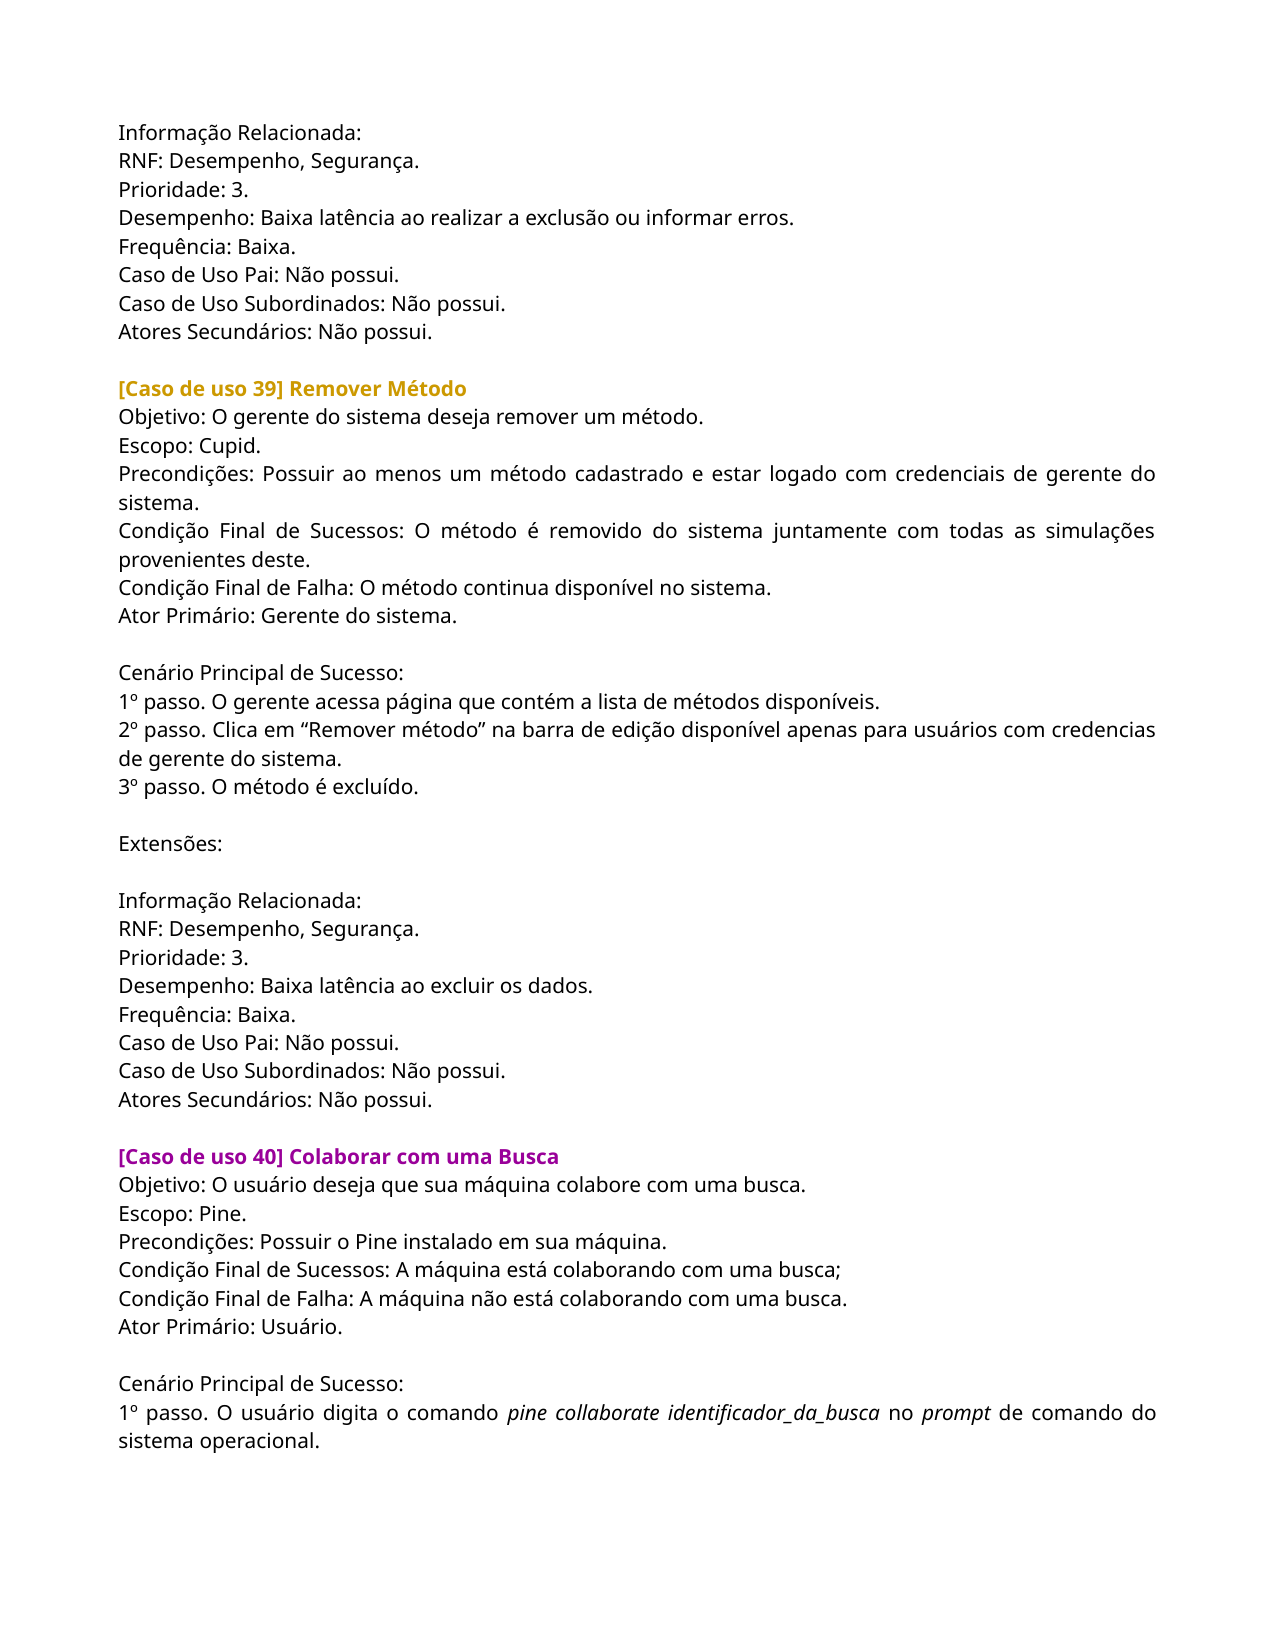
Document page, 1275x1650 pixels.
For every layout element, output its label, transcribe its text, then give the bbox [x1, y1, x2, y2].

text Escopo: Pine. [118, 1199, 1157, 1227]
text Informação Relacionada: [118, 118, 1157, 147]
text Caso de Uso Pai: Não possui. [118, 1028, 1157, 1057]
text Frequência: Baixa. [118, 232, 1157, 260]
text Informação Relacionada: [118, 886, 1157, 914]
text 3º passo. O método é excluído. [118, 772, 1157, 801]
text Caso de Uso Pai: Não possui. [118, 260, 1157, 289]
text Ator Primário: Gerente do sistema. [118, 602, 1157, 630]
text Condição Final de Sucessos: O método é removido do sistema juntamente com todas as simulações provenientes deste. [118, 516, 1157, 573]
text Frequência: Baixa. [118, 1000, 1157, 1028]
text Precondições: Possuir ao menos um método cadastrado e estar logado com credenciais de gerente do sistema. [118, 459, 1157, 516]
text Extensões: [118, 829, 1157, 857]
text Atores Secundários: Não possui. [118, 1085, 1157, 1113]
text 2º passo. Clica em “Remover método” na barra de edição disponível apenas para usuários com credencias de gerente do sistema. [118, 715, 1157, 772]
text 1º passo. O gerente acessa página que contém a lista de métodos disponíveis. [118, 687, 1157, 715]
text RNF: Desempenho, Segurança. [118, 147, 1157, 175]
text Caso de Uso Subordinados: Não possui. [118, 1057, 1157, 1085]
text Prioridade: 3. [118, 943, 1157, 971]
text Desempenho: Baixa latência ao realizar a exclusão ou informar erros. [118, 203, 1157, 232]
text Ator Primário: Usuário. [118, 1312, 1157, 1341]
text 1º passo. O usuário digita o comando pine collaborate identificador_da_busca no prompt de comando do sistema operacional. [118, 1398, 1157, 1455]
text Desempenho: Baixa latência ao excluir os dados. [118, 971, 1157, 1000]
text Condição Final de Sucessos: A máquina está colaborando com uma busca; [118, 1256, 1157, 1284]
text Objetivo: O usuário deseja que sua máquina colabore com uma busca. [118, 1170, 1157, 1199]
text RNF: Desempenho, Segurança. [118, 914, 1157, 943]
text Condição Final de Falha: A máquina não está colaborando com uma busca. [118, 1284, 1157, 1312]
text [Caso de uso 40] Colaborar com uma Busca [118, 1142, 1157, 1170]
text Objetivo: O gerente do sistema deseja remover um método. [118, 402, 1157, 431]
text Caso de Uso Subordinados: Não possui. [118, 289, 1157, 317]
text Condição Final de Falha: O método continua disponível no sistema. [118, 573, 1157, 602]
text Cenário Principal de Sucesso: [118, 658, 1157, 687]
text Escopo: Cupid. [118, 431, 1157, 459]
text [Caso de uso 39] Remover Método [118, 374, 1157, 402]
text Atores Secundários: Não possui. [118, 317, 1157, 346]
text Cenário Principal de Sucesso: [118, 1369, 1157, 1398]
text Prioridade: 3. [118, 175, 1157, 203]
text Precondições: Possuir o Pine instalado em sua máquina. [118, 1227, 1157, 1256]
